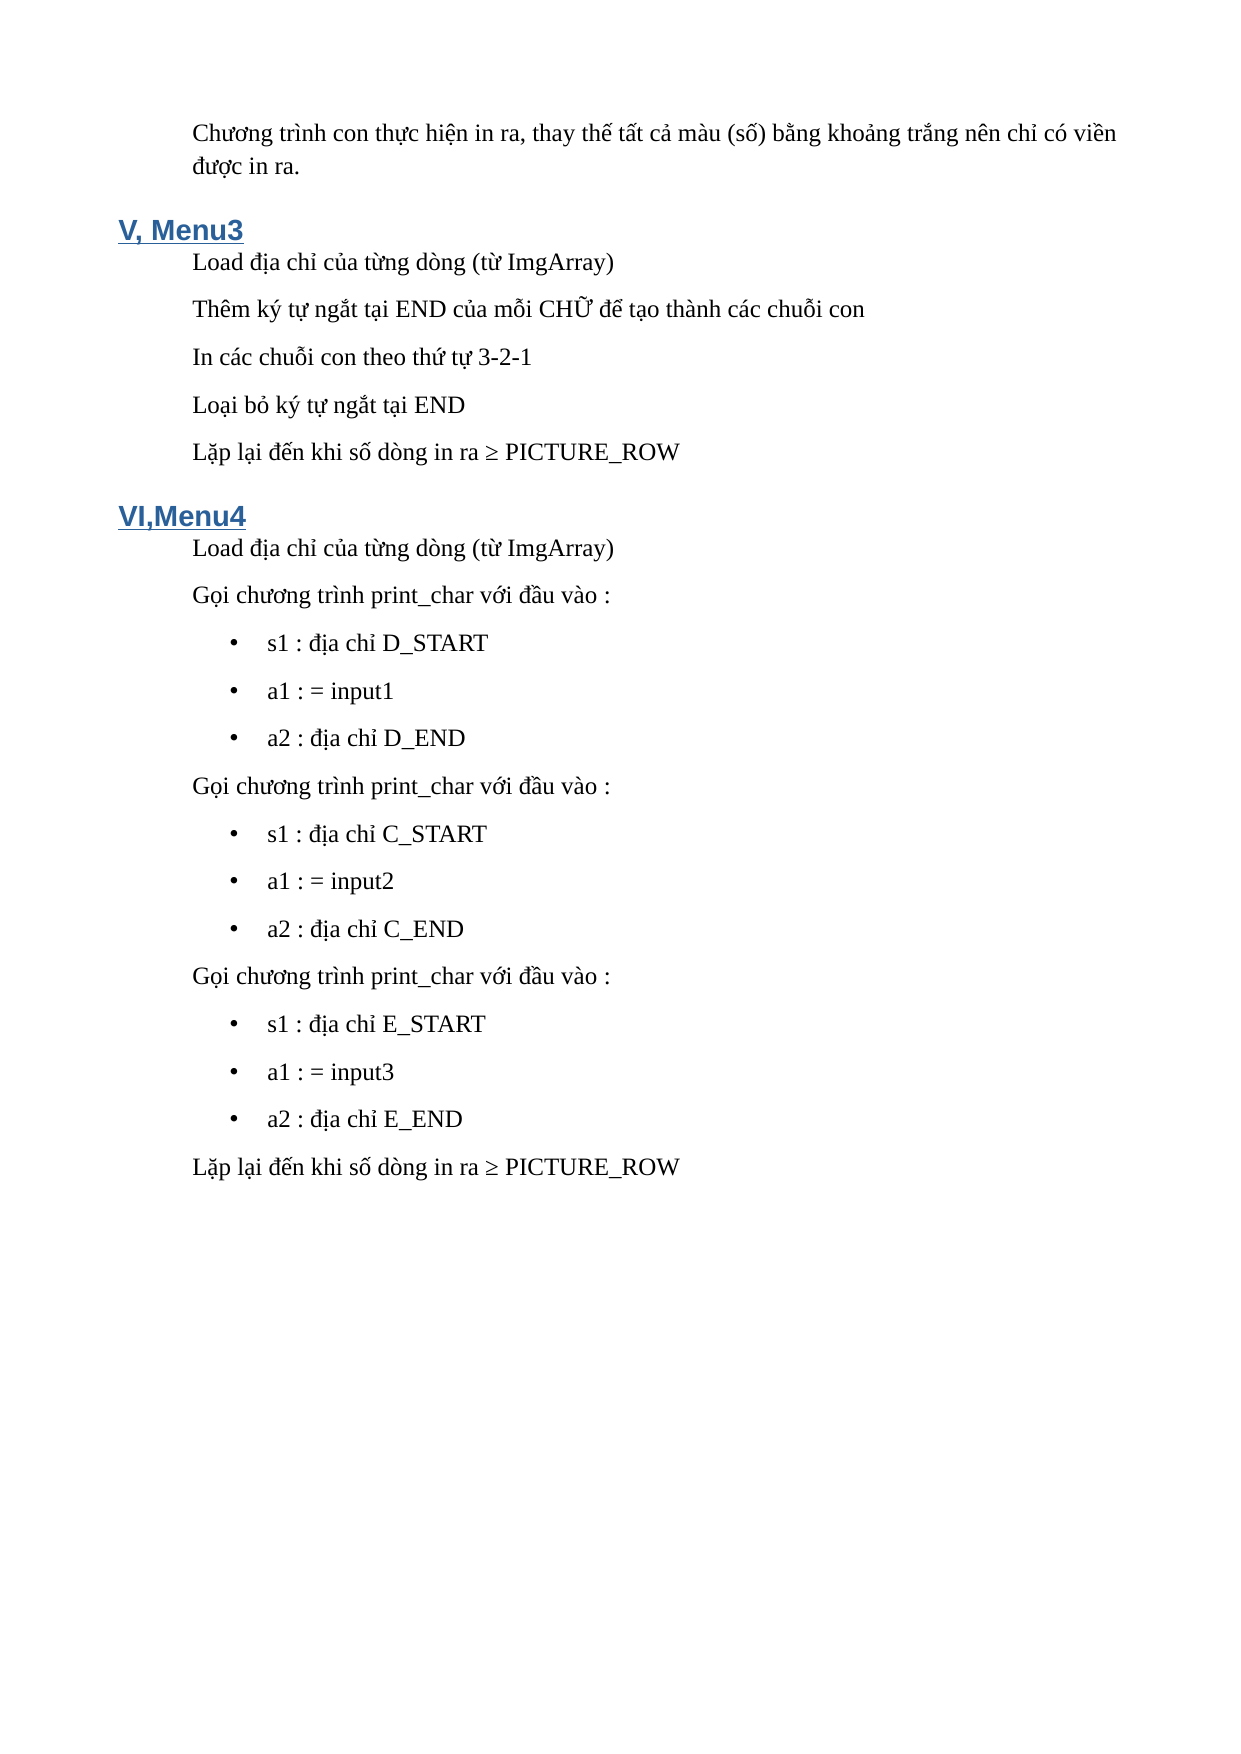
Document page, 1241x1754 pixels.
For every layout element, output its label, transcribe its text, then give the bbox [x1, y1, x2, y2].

text In các chuỗi con theo thứ tự 3-2-1 [118, 342, 1122, 371]
list a1 : = input2 [229, 866, 1122, 895]
list a2 : địa chỉ E_END [229, 1104, 1122, 1133]
list s1 : địa chỉ D_START [229, 628, 1122, 657]
text Load địa chỉ của từng dòng (từ ImgArray) [118, 247, 1122, 276]
list a1 : = input1 [229, 676, 1122, 704]
text Gọi chương trình print_char với đầu vào : [118, 961, 1122, 990]
list a2 : địa chỉ C_END [229, 914, 1122, 943]
text Loại bỏ ký tự ngắt tại END [118, 390, 1122, 418]
text Gọi chương trình print_char với đầu vào : [118, 771, 1122, 800]
list s1 : địa chỉ C_START [229, 819, 1122, 847]
list s1 : địa chỉ E_START [229, 1009, 1122, 1038]
list a1 : = input3 [229, 1057, 1122, 1085]
list a2 : địa chỉ D_END [229, 723, 1122, 752]
text Chương trình con thực hiện in ra, thay thế tất cả màu (số) bằng khoảng trắng nên chỉ có viền được in ra. [192, 118, 1122, 180]
subtitle VI,Menu4 [118, 499, 1122, 533]
text Load địa chỉ của từng dòng (từ ImgArray) [118, 533, 1122, 562]
text Gọi chương trình print_char với đầu vào : [118, 581, 1122, 609]
text Lặp lại đến khi số dòng in ra ≥ PICTURE_ROW [118, 437, 1122, 466]
text Thêm ký tự ngắt tại END của mỗi CHỮ để tạo thành các chuỗi con [118, 294, 1122, 323]
subtitle V, Menu3 [118, 213, 1122, 247]
text Lặp lại đến khi số dòng in ra ≥ PICTURE_ROW [118, 1152, 1122, 1181]
